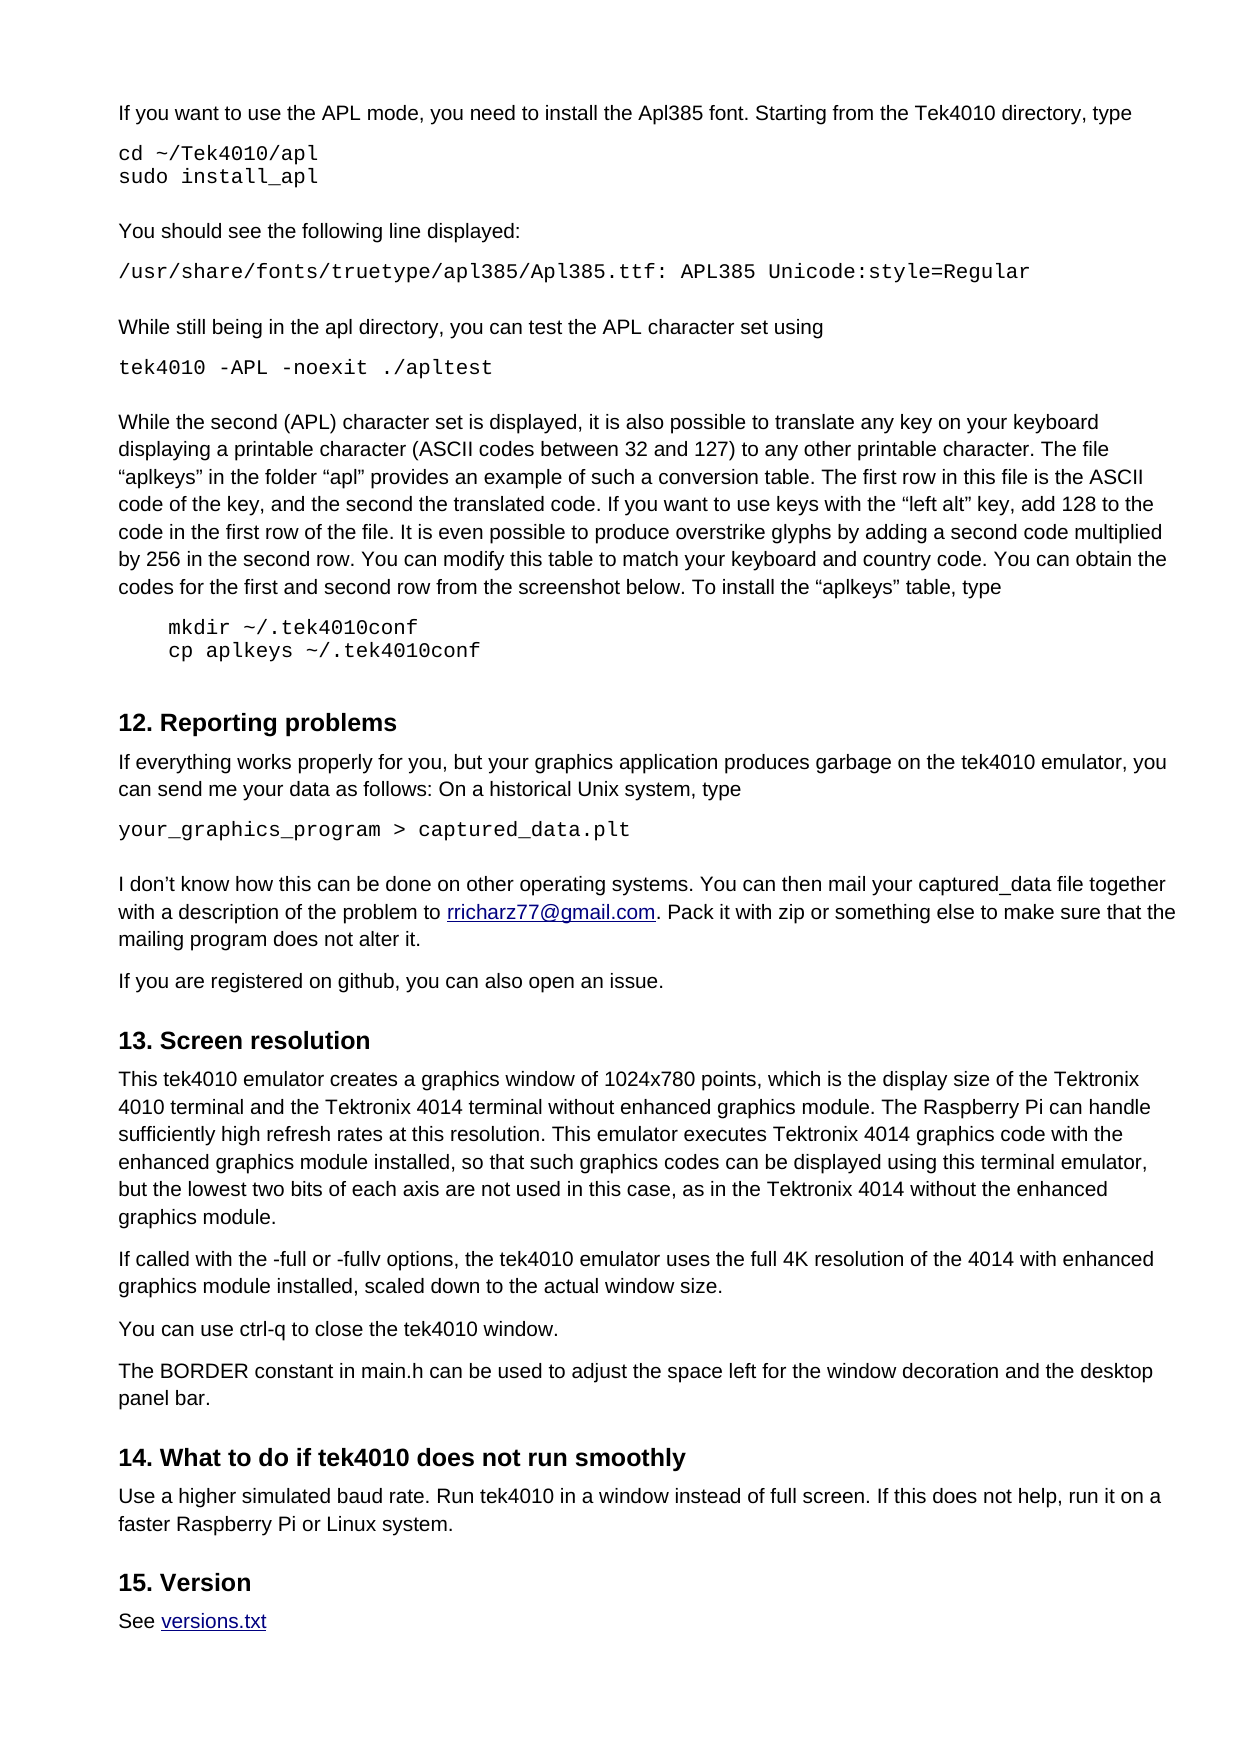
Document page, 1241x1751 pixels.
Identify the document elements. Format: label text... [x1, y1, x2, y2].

text While still being in the apl directory, you can test the APL character set using [118, 314, 1181, 338]
text You can use ctrl-q to close the tek4010 window. [118, 1316, 1181, 1340]
subtitle 13. Screen resolution [118, 1026, 1181, 1055]
subtitle 12. Reporting problems [118, 708, 1181, 737]
text sudo install_apl [118, 166, 1181, 190]
text Use a higher simulated baud rate. Run tek4010 in a window instead of full screen. If this does not help, run it on a faster Raspberry Pi or Linux system. [118, 1484, 1181, 1535]
text your_graphics_program > captured_data.plt [118, 819, 1181, 843]
text If everything works properly for you, but your graphics application produces garbage on the tek4010 emulator, you can send me your data as follows: On a historical Unix system, type [118, 749, 1181, 801]
text The BORDER constant in main.h can be used to adjust the space left for the window decoration and the desktop panel bar. [118, 1358, 1181, 1410]
subtitle 15. Version [118, 1568, 1181, 1597]
text If you are registered on github, you can also open an issue. [118, 969, 1181, 993]
text I don’t know how this can be done on other operating systems. You can then mail your captured_data file together with a description of the problem to rricharz77@gmail.com. Pack it with zip or something else to make sure that the mailing program does not alter it. [118, 872, 1181, 951]
text /usr/share/fonts/truetype/apl385/Apl385.ttf: APL385 Unicode:style=Regular [118, 261, 1181, 285]
text If you want to use the APL mode, you need to install the Apl385 font. Starting from the Tek4010 directory, type [118, 101, 1181, 124]
text While the second (APL) character set is displayed, it is also possible to translate any key on your keyboard displaying a printable character (ASCII codes between 32 and 127) to any other printable character. The file “aplkeys” in the folder “apl” provides an example of such a conversion table. The first row in this file is the ASCII code of the key, and the second the translated code. If you want to use keys with the “left alt” key, add 128 to the code in the first row of the file. It is even possible to produce overstrike glyphs by adding a second code multiplied by 256 in the second row. You can modify this table to match your keyboard and country code. You can obtain the codes for the first and second row from the screenshot below. To install the “aplkeys” table, type [118, 410, 1181, 599]
text tek4010 -APL -noexit ./apltest [118, 357, 1181, 380]
text cd ~/Tek4010/apl [118, 143, 1181, 166]
subtitle 14. What to do if tek4010 does not run smoothly [118, 1443, 1181, 1471]
text mkdir ~/.tek4010conf [118, 617, 1181, 641]
text This tek4010 emulator creates a graphics window of 1024x780 points, which is the display size of the Tektronix 4010 terminal and the Tektronix 4014 terminal without enhanced graphics module. The Raspberry Pi can handle sufficiently high refresh rates at this resolution. This emulator executes Tektronix 4014 graphics code with the enhanced graphics module installed, so that such graphics codes can be displayed using this terminal emulator, but the lowest two bits of each axis are not used in this case, as in the Tektronix 4014 without the enhanced graphics module. [118, 1067, 1181, 1229]
text If called with the -full or -fullv options, the tek4010 emulator uses the full 4K resolution of the 4014 with enhanced graphics module installed, scaled down to the actual window size. [118, 1247, 1181, 1298]
text cp aplkeys ~/.tek4010conf [118, 641, 1181, 664]
text You should see the following line displayed: [118, 219, 1181, 243]
text See versions.txt [118, 1609, 1181, 1633]
